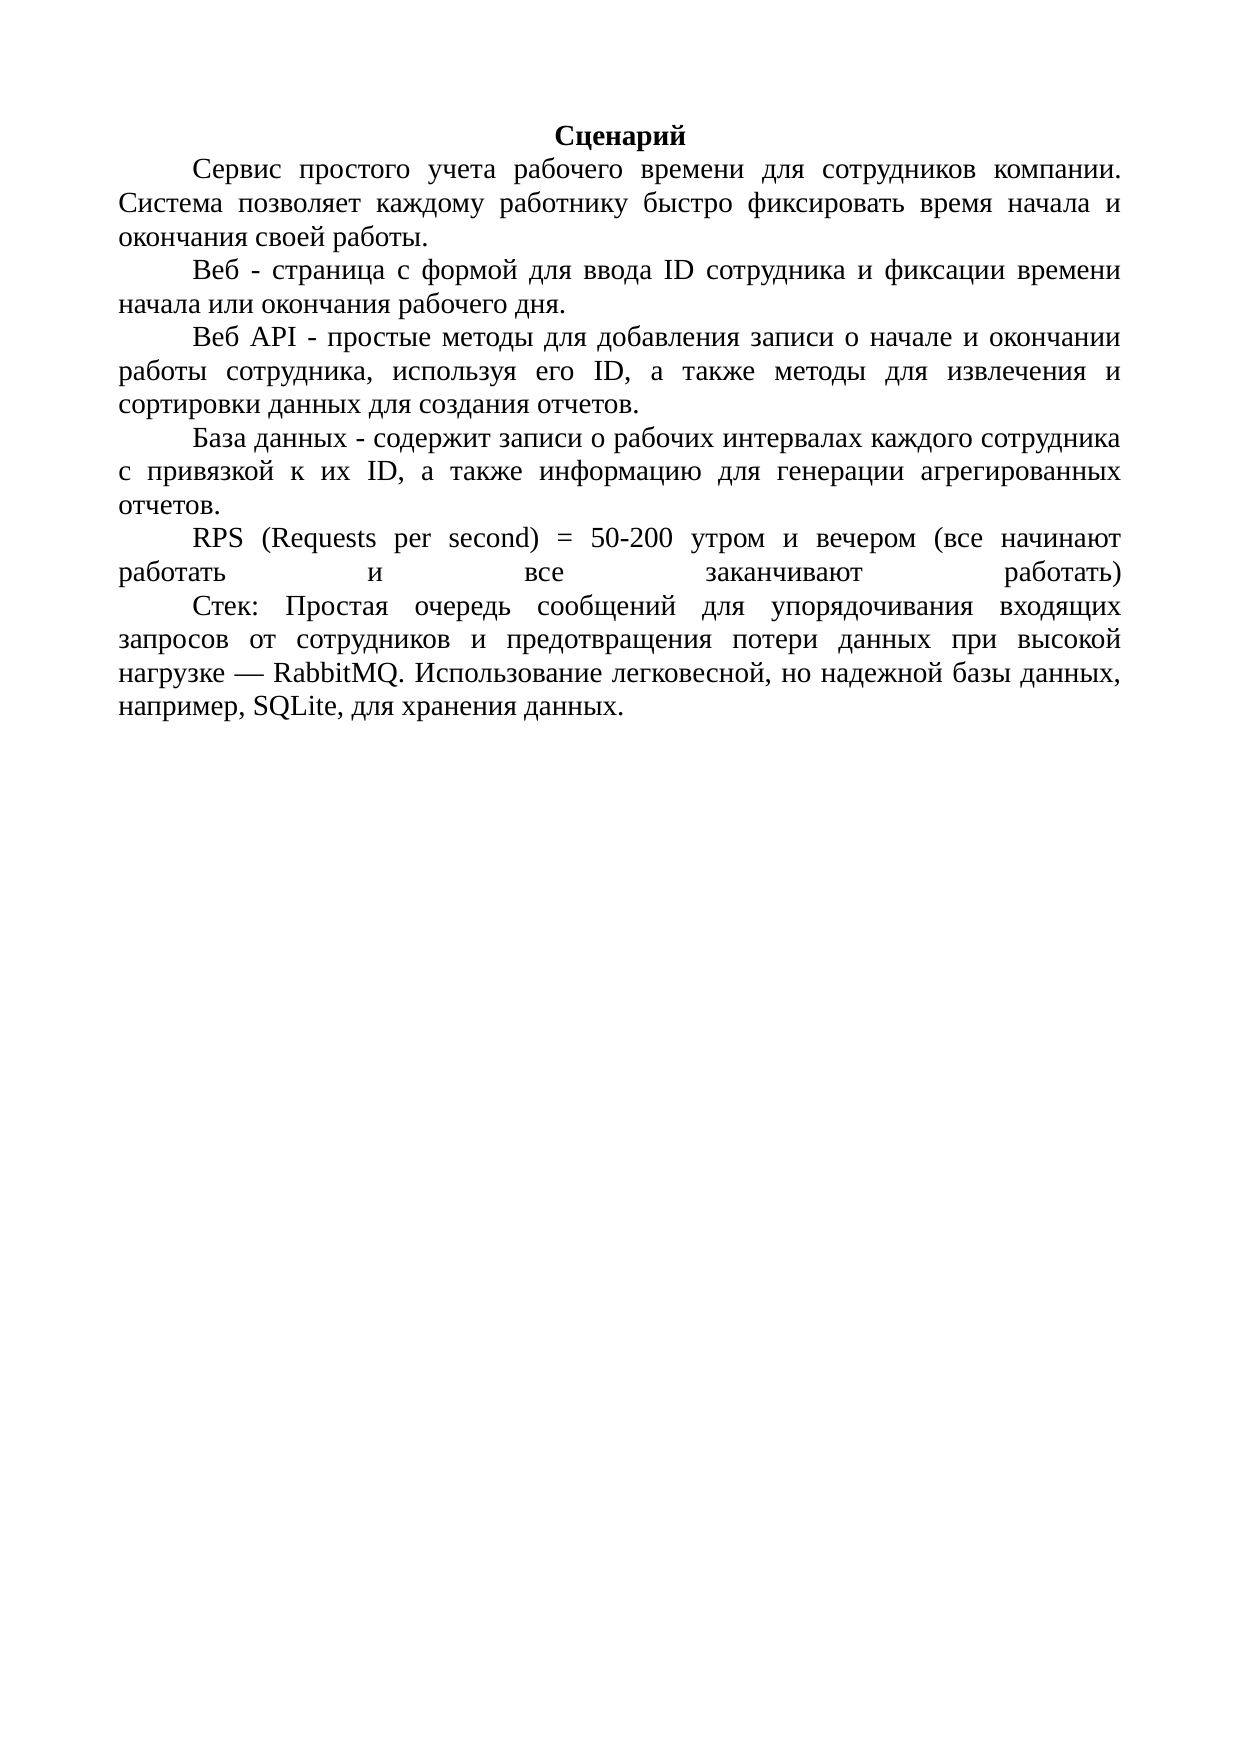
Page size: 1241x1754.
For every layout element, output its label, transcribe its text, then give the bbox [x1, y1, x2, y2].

text RPS (Requests per second) = 50-200 утром и вечером (все начинают работать и все заканчивают работать) Стек: Простая очередь сообщений для упорядочивания входящих запросов от сотрудников и предотвращения потери данных при высокой нагрузке — RabbitMQ. Использование легковесной, но надежной базы данных, например, SQLite, для хранения данных. [118, 521, 1122, 722]
text Сервис простого учета рабочего времени для сотрудников компании. Система позволяет каждому работнику быстро фиксировать время начала и окончания своей работы. [118, 152, 1122, 252]
text Веб API - простые методы для добавления записи о начале и окончании работы сотрудника, используя его ID, а также методы для извлечения и сортировки данных для создания отчетов. [118, 319, 1122, 420]
text Веб - страница с формой для ввода ID сотрудника и фиксации времени начала или окончания рабочего дня. [118, 252, 1122, 319]
text База данных - содержит записи о рабочих интервалах каждого сотрудника с привязкой к их ID, а также информацию для генерации агрегированных отчетов. [118, 420, 1122, 521]
text Сценарий [118, 118, 1122, 152]
